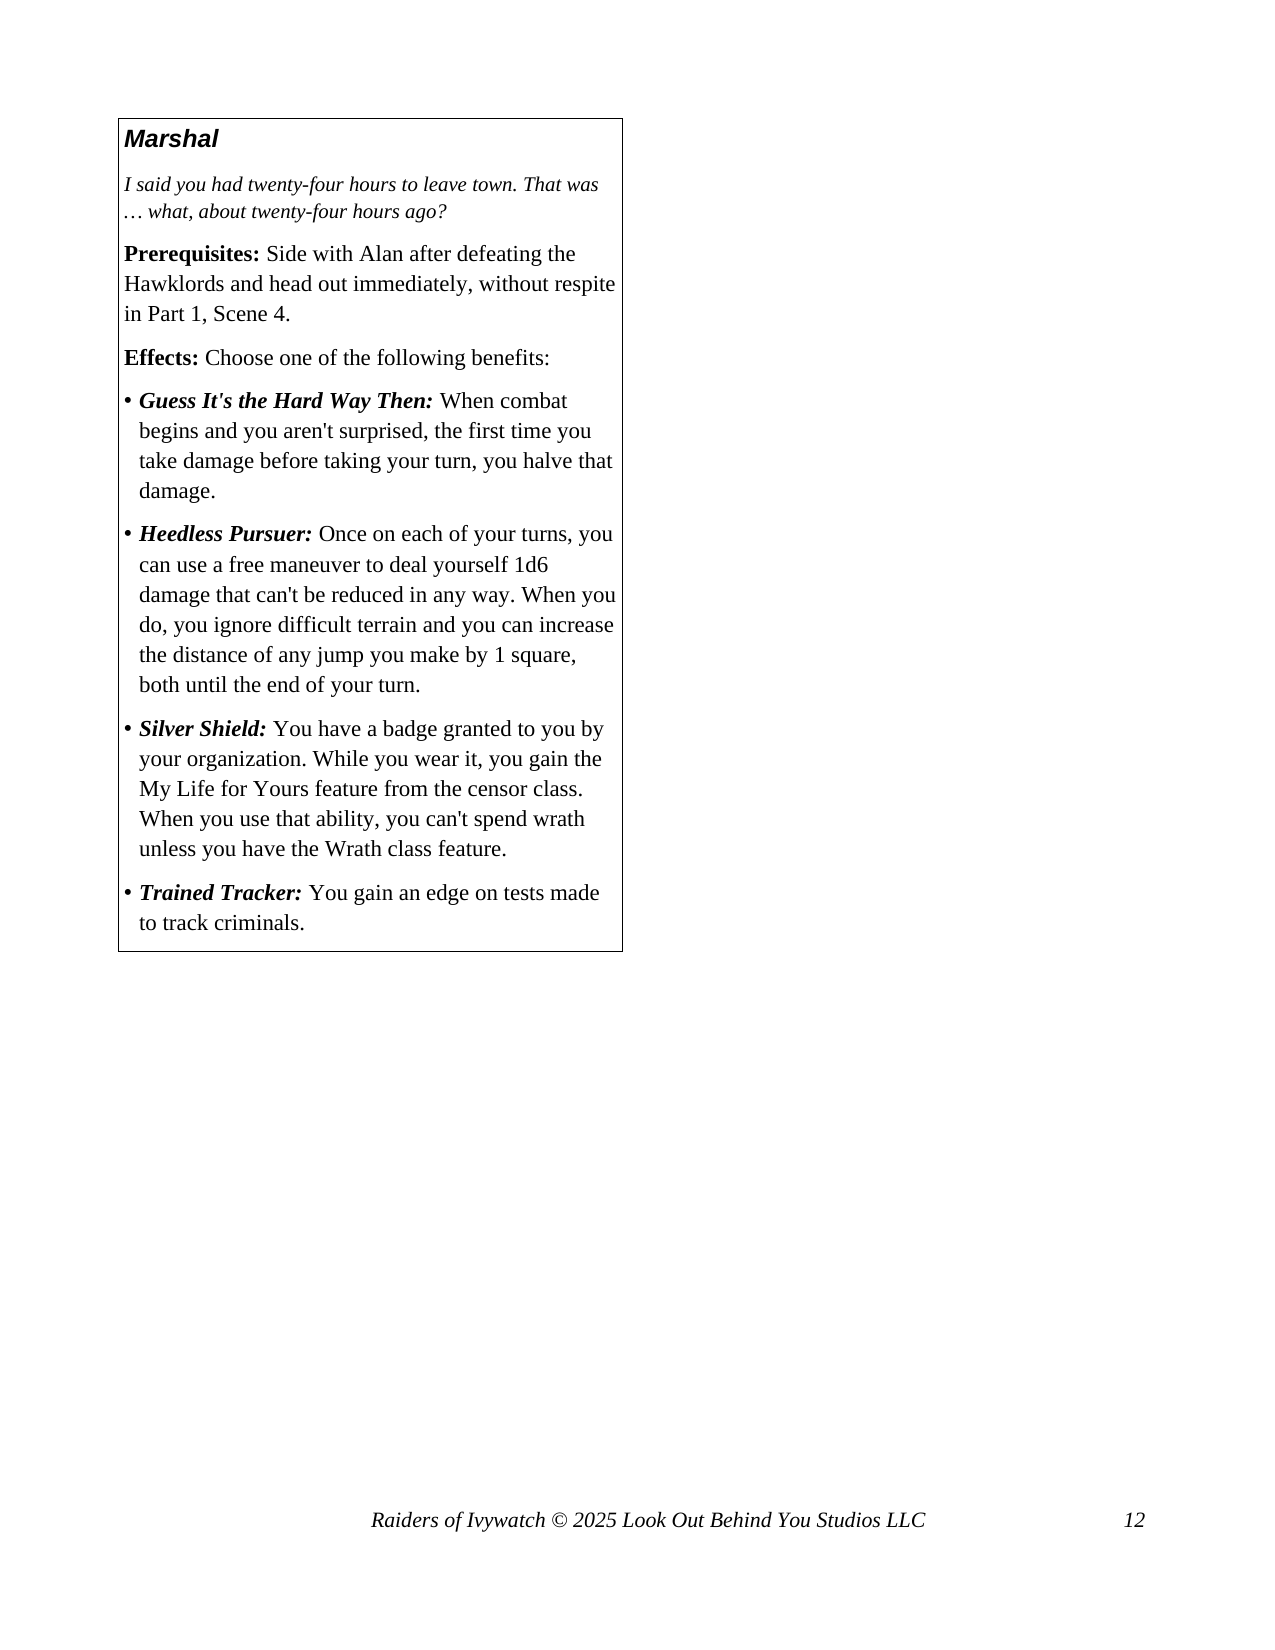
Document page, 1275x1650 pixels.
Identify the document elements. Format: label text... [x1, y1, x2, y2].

table_header Marshal I said you had twenty-four hours to leave town. That was … what, about twenty-four hours ago? Prerequisites: Side with Alan after defeating the Hawklords and head out immediately, without respite in Part 1, Scene 4. Effects: Choose one of the following benefits: Guess It's the Hard Way Then: When combat begins and you aren't surprised, the first time you take damage before taking your turn, you halve that damage. Heedless Pursuer: Once on each of your turns, you can use a free maneuver to deal yourself 1d6 damage that can't be reduced in any way. When you do, you ignore difficult terrain and you can increase the distance of any jump you make by 1 square, both until the end of your turn. Silver Shield: You have a badge granted to you by your organization. While you wear it, you gain the My Life for Yours feature from the censor class. When you use that ability, you can't spend wrath unless you have the Wrath class feature. Trained Tracker: You gain an edge on tests made to track criminals. [119, 119, 622, 951]
